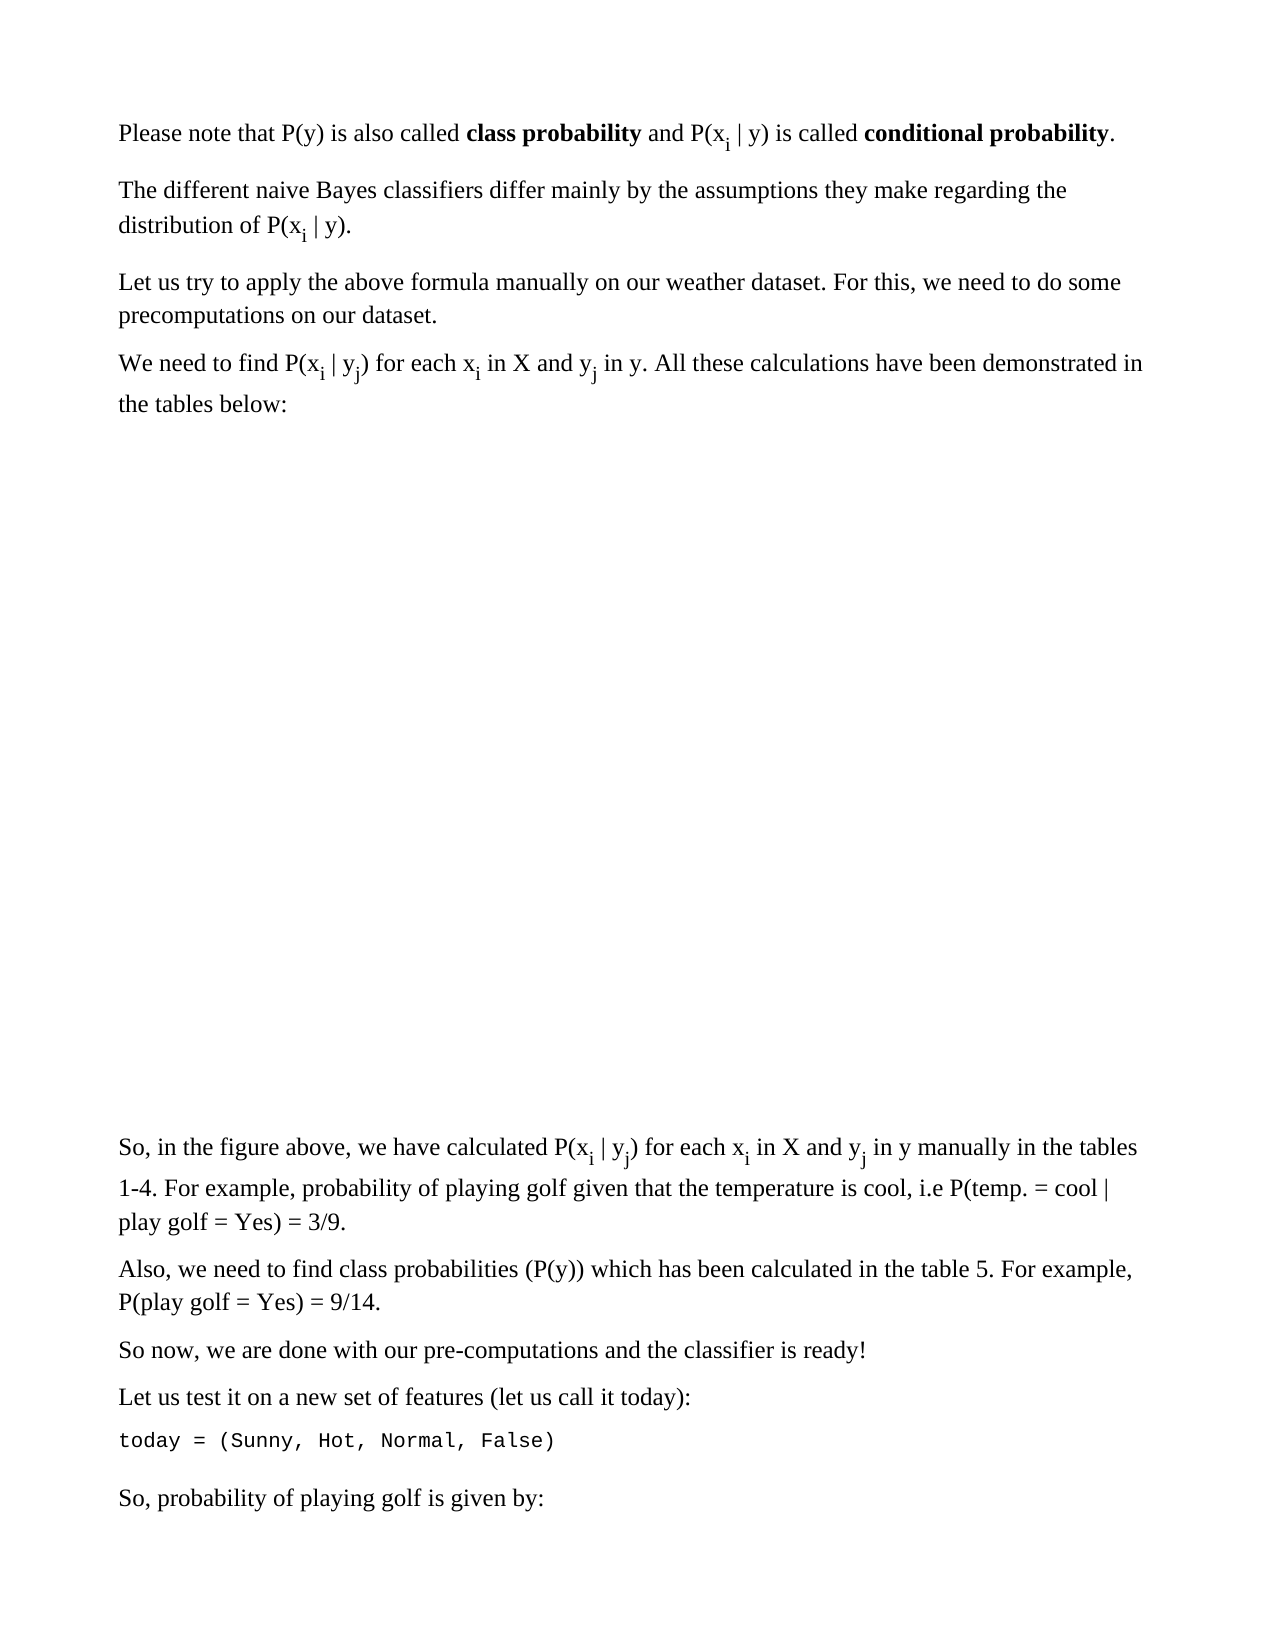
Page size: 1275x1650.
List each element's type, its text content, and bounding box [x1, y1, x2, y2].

text Let us test it on a new set of features (let us call it today): [118, 1382, 1157, 1411]
text The different naive Bayes classifiers differ mainly by the assumptions they make regarding the distribution of P(xi | y). [118, 175, 1157, 247]
text Also, we need to find class probabilities (P(y)) which has been calculated in the table 5. For example, P(play golf = Yes) = 9/14. [118, 1254, 1157, 1316]
text today = (Sunny, Hot, Normal, False) [118, 1430, 1157, 1454]
text Please note that P(y) is also called class probability and P(xi | y) is called conditional probability. [118, 118, 1157, 155]
text We need to find P(xi | yj) for each xi in X and yj in y. All these calculations have been demonstrated in the tables below: [118, 348, 1157, 418]
text Let us try to apply the above formula manually on our weather dataset. For this, we need to do some precomputations on our dataset. [118, 267, 1157, 329]
text So, in the figure above, we have calculated P(xi | yj) for each xi in X and yj in y manually in the tables 1-4. For example, probability of playing golf given that the temperature is cool, i.e P(temp. = cool | play golf = Yes) = 3/9. [118, 1132, 1157, 1235]
text So now, we are done with our pre-computations and the classifier is ready! [118, 1335, 1157, 1363]
text So, probability of playing golf is given by: [118, 1483, 1157, 1512]
